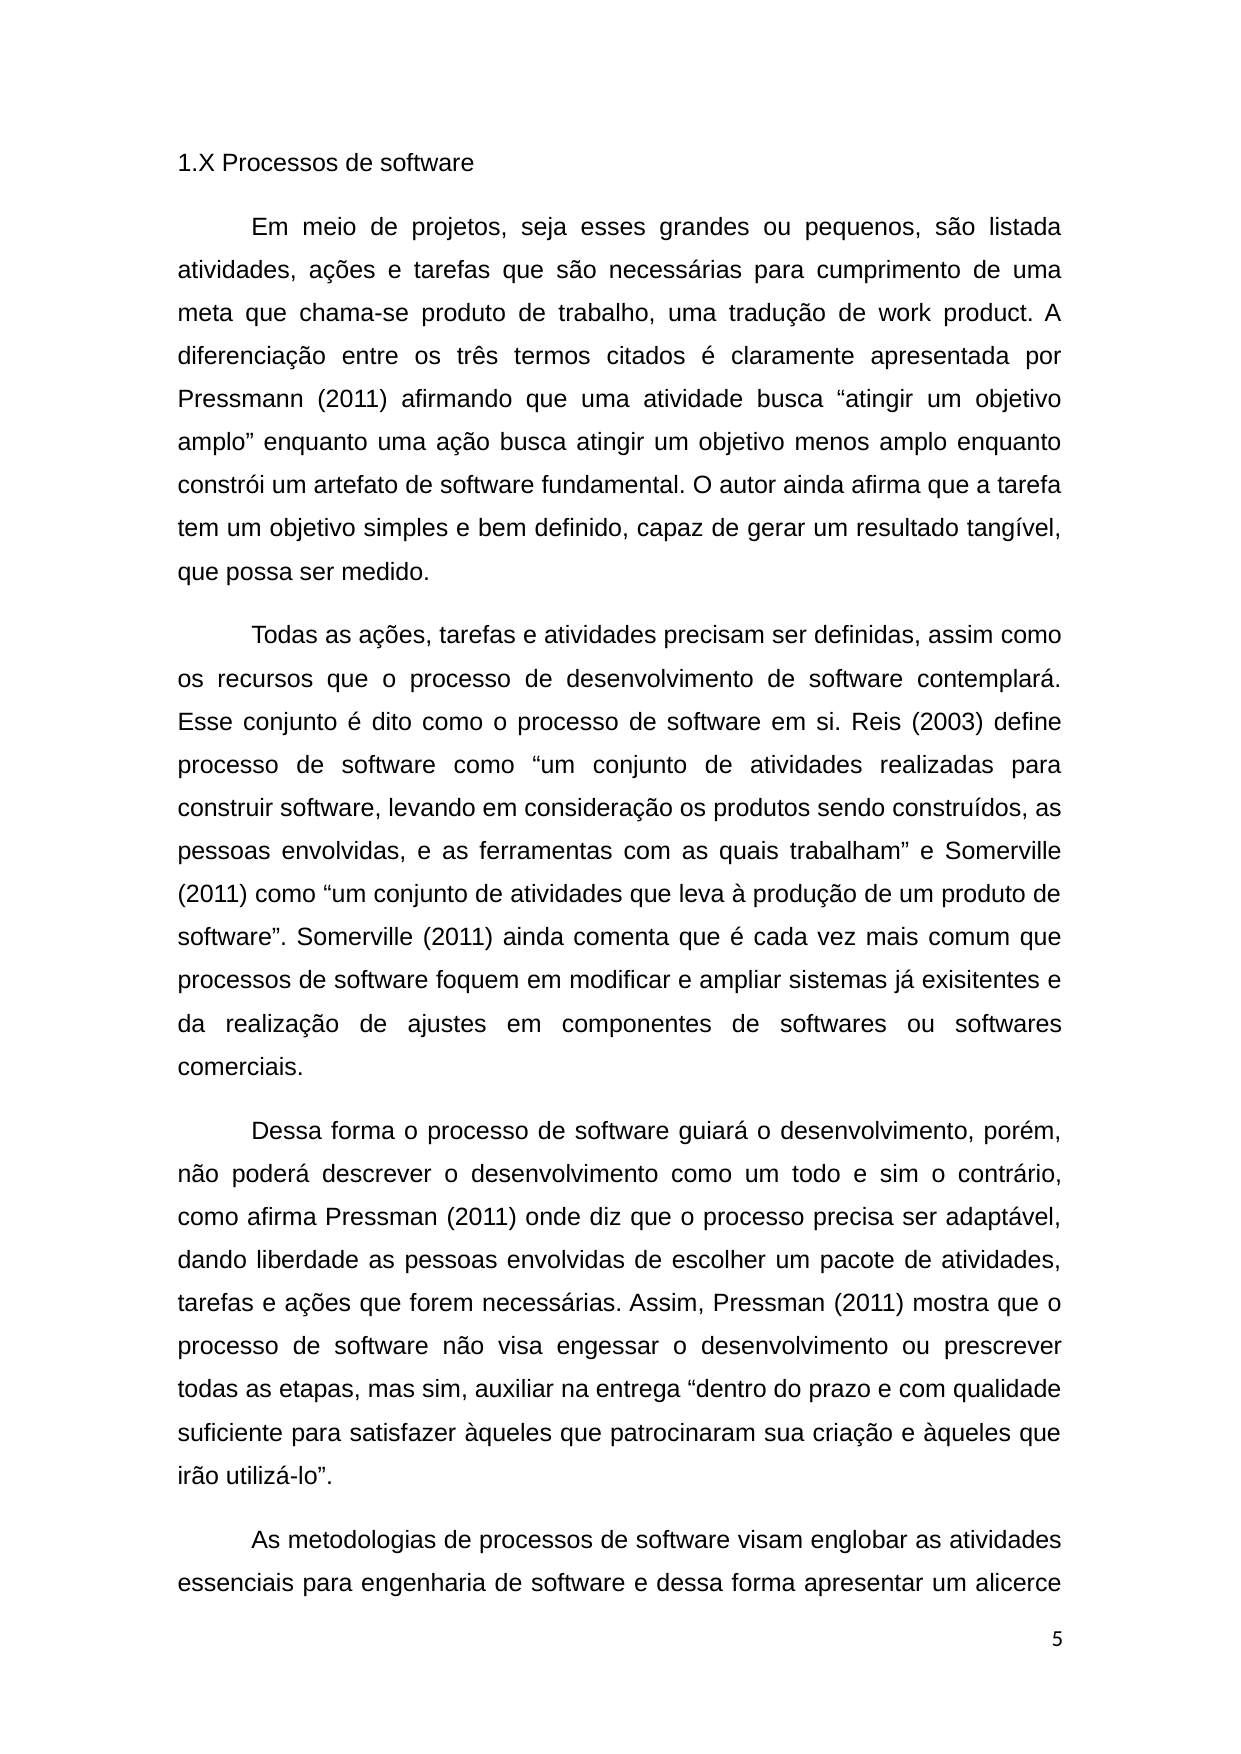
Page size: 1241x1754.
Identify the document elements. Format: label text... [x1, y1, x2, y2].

text Dessa forma o processo de software guiará o desenvolvimento, porém, não poderá descrever o desenvolvimento como um todo e sim o contrário, como afirma Pressman (2011) onde diz que o processo precisa ser adaptável, dando liberdade as pessoas envolvidas de escolher um pacote de atividades, tarefas e ações que forem necessárias. Assim, Pressman (2011) mostra que o processo de software não visa engessar o desenvolvimento ou prescrever todas as etapas, mas sim, auxiliar na entrega “dentro do prazo e com qualidade suficiente para satisfazer àqueles que patrocinaram sua criação e àqueles que irão utilizá-lo”. [177, 1116, 1063, 1489]
text As metodologias de processos de software visam englobar as atividades essenciais para engenharia de software e dessa forma apresentar um alicerce [177, 1525, 1063, 1597]
text 1.X Processos de software [177, 148, 1063, 176]
text Todas as ações, tarefas e atividades precisam ser definidas, assim como os recursos que o processo de desenvolvimento de software contemplará. Esse conjunto é dito como o processo de software em si. Reis (2003) define processo de software como “um conjunto de atividades realizadas para construir software, levando em consideração os produtos sendo construídos, as pessoas envolvidas, e as ferramentas com as quais trabalham” e Somerville (2011) como “um conjunto de atividades que leva à produção de um produto de software”. Somerville (2011) ainda comenta que é cada vez mais comum que processos de software foquem em modificar e ampliar sistemas já exisitentes e da realização de ajustes em componentes de softwares ou softwares comerciais. [177, 621, 1063, 1081]
text Em meio de projetos, seja esses grandes ou pequenos, são listada atividades, ações e tarefas que são necessárias para cumprimento de uma meta que chama-se produto de trabalho, uma tradução de work product. A diferenciação entre os três termos citados é claramente apresentada por Pressmann (2011) afirmando que uma atividade busca “atingir um objetivo amplo” enquanto uma ação busca atingir um objetivo menos amplo enquanto constrói um artefato de software fundamental. O autor ainda afirma que a tarefa tem um objetivo simples e bem definido, capaz de gerar um resultado tangível, que possa ser medido. [177, 212, 1063, 585]
